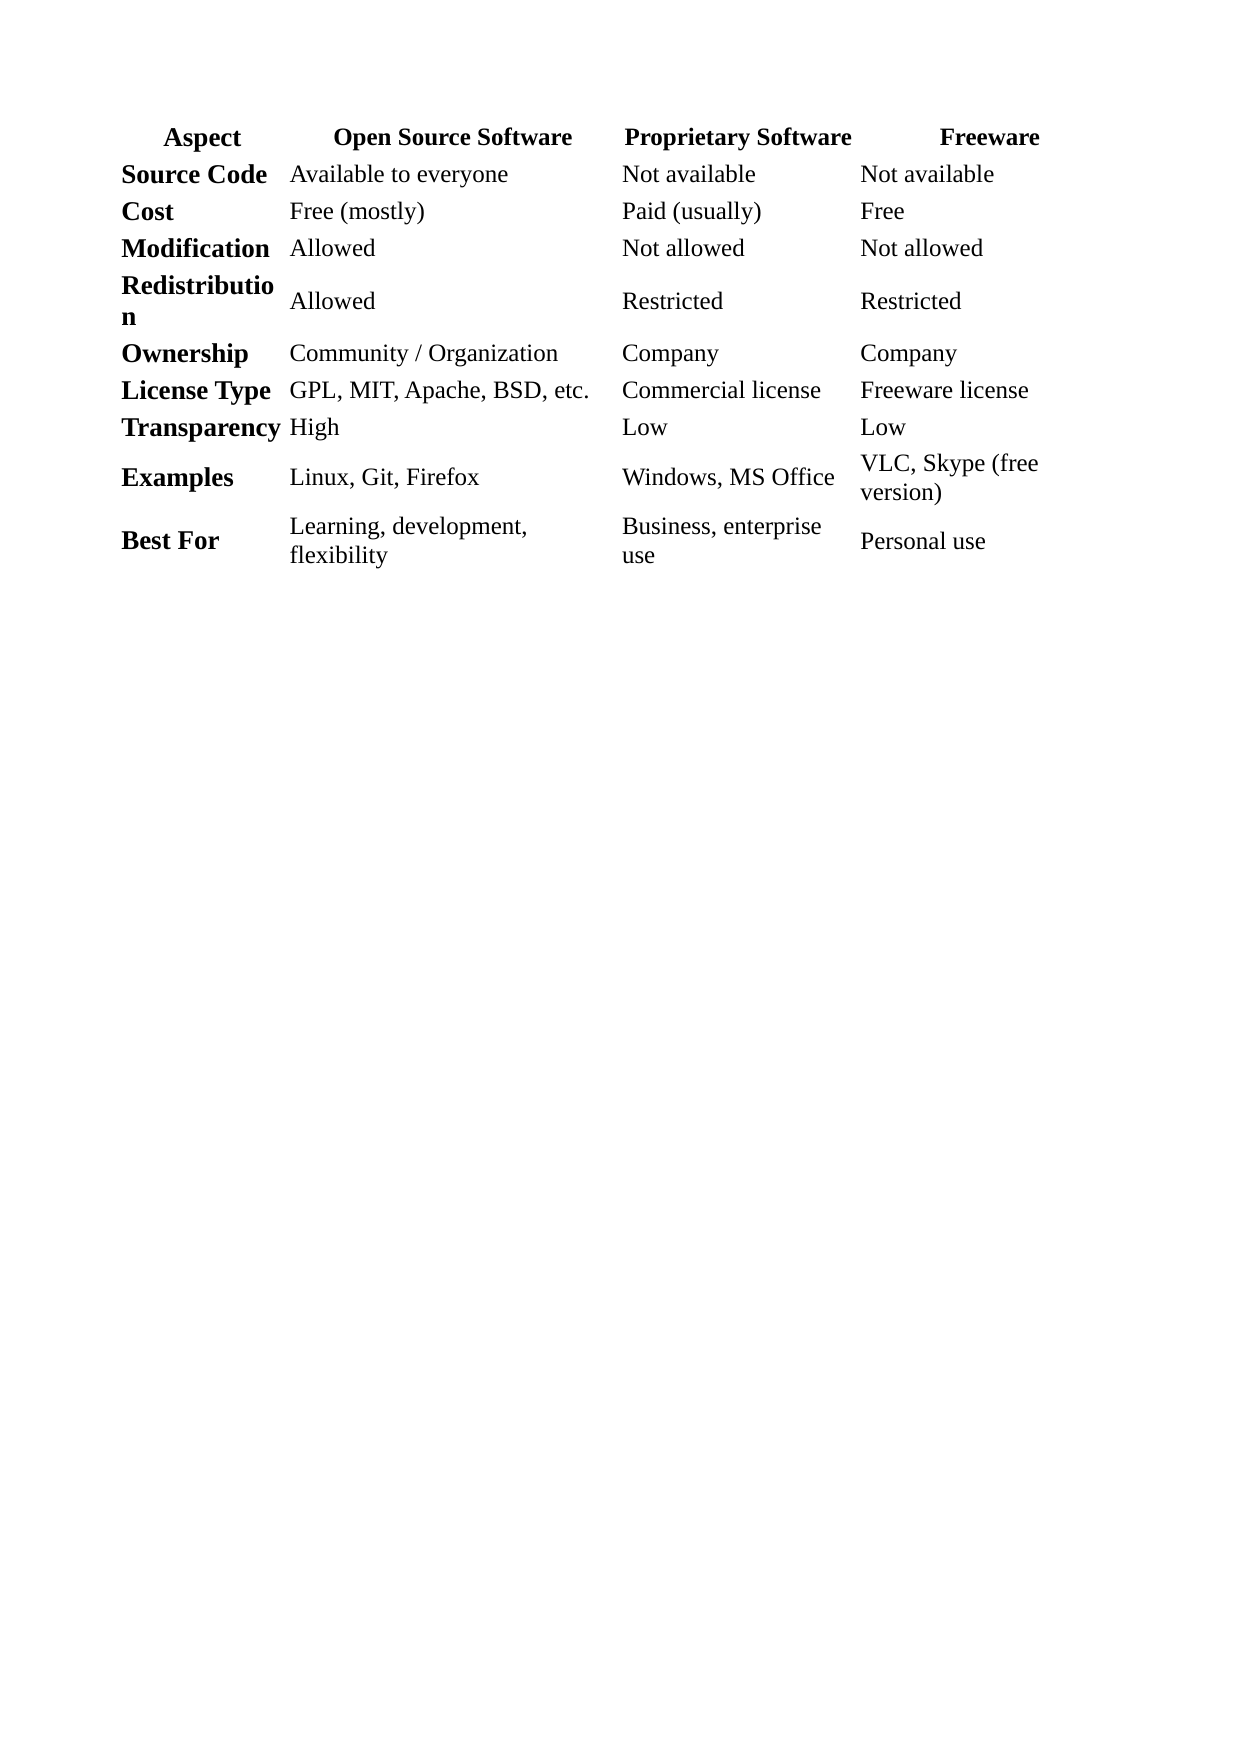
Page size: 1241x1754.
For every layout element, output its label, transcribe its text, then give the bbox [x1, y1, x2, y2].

table_header Open Source Software [286, 118, 619, 155]
table_cell Company [619, 334, 857, 371]
table_cell Restricted [857, 266, 1122, 334]
table_cell Examples [118, 445, 286, 508]
table_cell Paid (usually) [619, 192, 857, 229]
table_cell Redistribution [118, 266, 286, 334]
table_cell Restricted [619, 266, 857, 334]
table_cell Community / Organization [286, 334, 619, 371]
table_cell Low [619, 408, 857, 445]
table_header Freeware [857, 118, 1122, 155]
table_cell Commercial license [619, 371, 857, 408]
table_cell Linux, Git, Firefox [286, 445, 619, 508]
table_cell Windows, MS Office [619, 445, 857, 508]
table_cell Low [857, 408, 1122, 445]
table_cell Not available [857, 155, 1122, 192]
table_cell Available to everyone [286, 155, 619, 192]
table_cell Best For [118, 509, 286, 572]
table_cell Not available [619, 155, 857, 192]
table_cell Ownership [118, 334, 286, 371]
table_cell License Type [118, 371, 286, 408]
table_cell Not allowed [619, 229, 857, 266]
table_header Proprietary Software [619, 118, 857, 155]
table_cell Transparency [118, 408, 286, 445]
table_cell Not allowed [857, 229, 1122, 266]
table_cell Freeware license [857, 371, 1122, 408]
table_cell Learning, development, flexibility [286, 509, 619, 572]
table_header Aspect [118, 118, 286, 155]
table_cell Free (mostly) [286, 192, 619, 229]
table_cell Company [857, 334, 1122, 371]
table_cell Allowed [286, 266, 619, 334]
table_cell GPL, MIT, Apache, BSD, etc. [286, 371, 619, 408]
table_cell Business, enterprise use [619, 509, 857, 572]
table_cell Personal use [857, 509, 1122, 572]
table_cell Source Code [118, 155, 286, 192]
table_cell Cost [118, 192, 286, 229]
table_cell Modification [118, 229, 286, 266]
table_cell Allowed [286, 229, 619, 266]
table_cell VLC, Skype (free version) [857, 445, 1122, 508]
table_cell Free [857, 192, 1122, 229]
table_cell High [286, 408, 619, 445]
